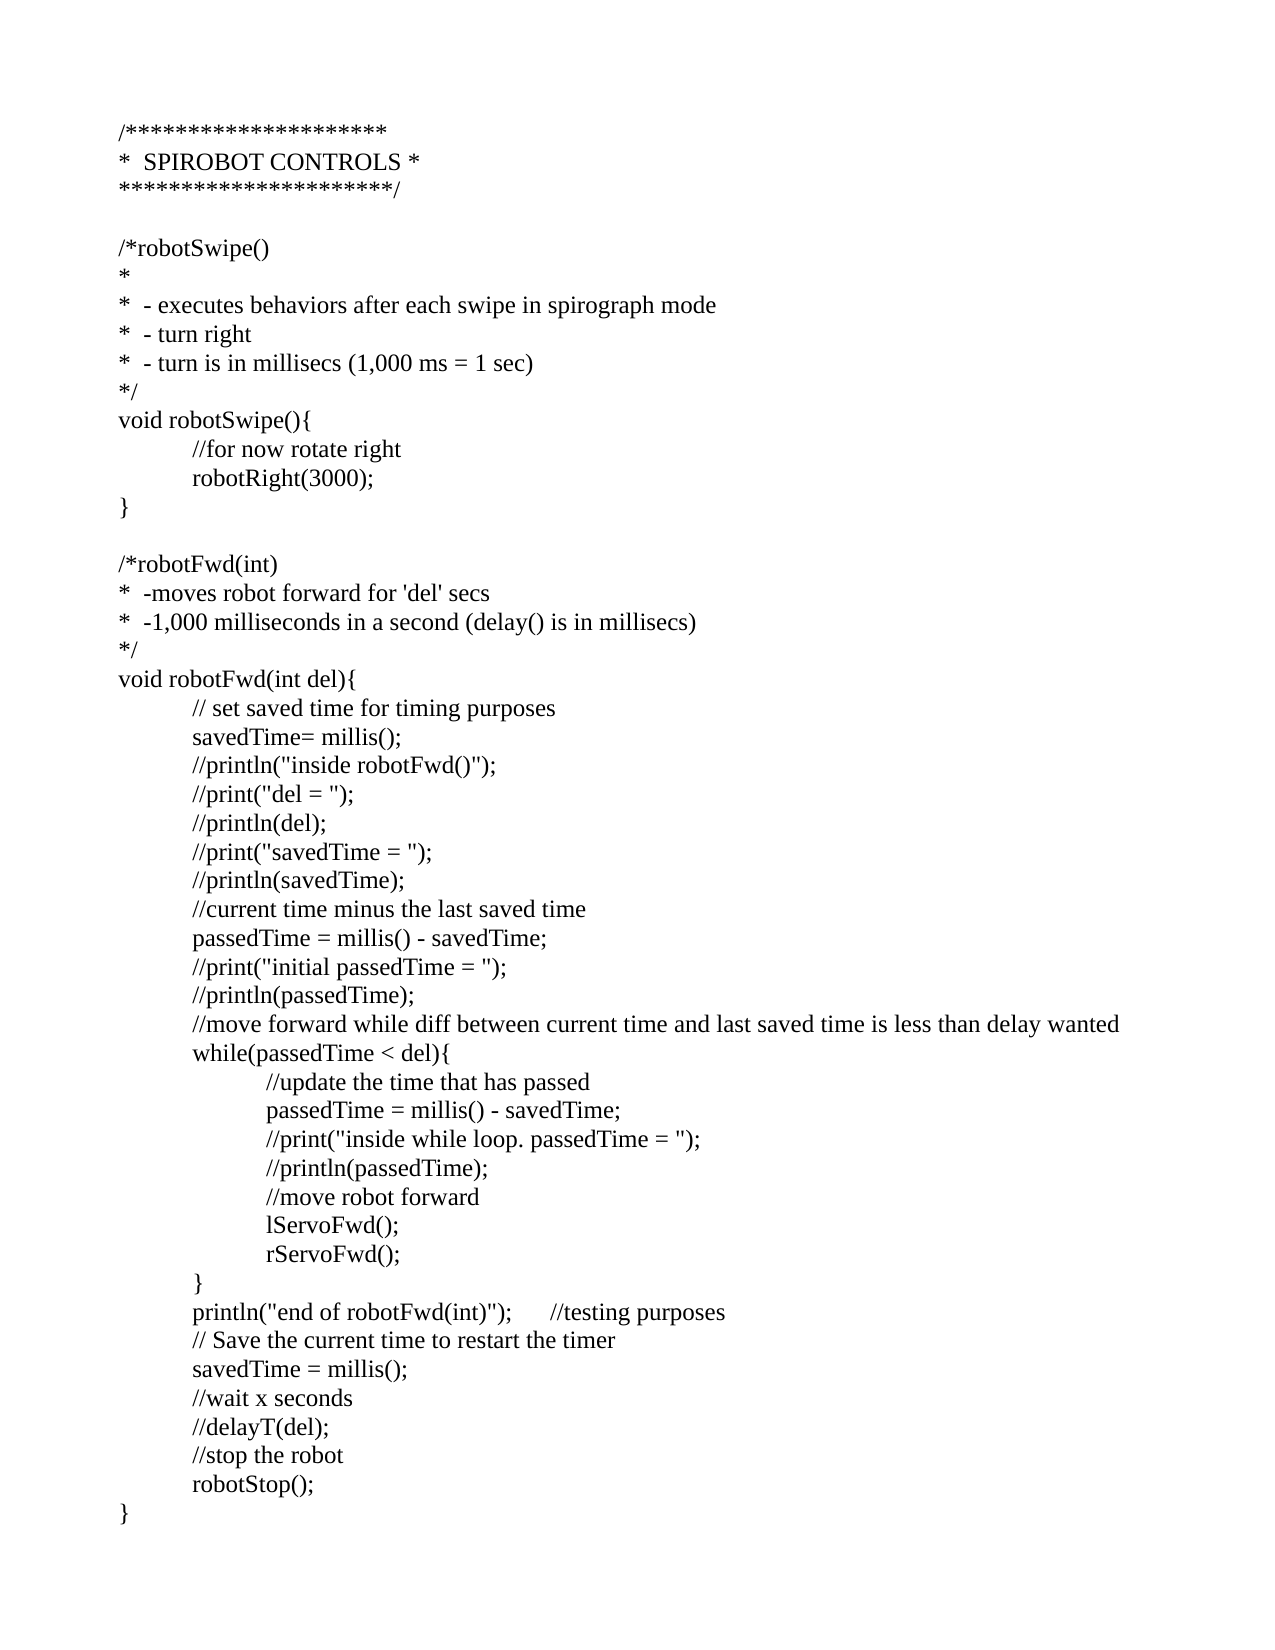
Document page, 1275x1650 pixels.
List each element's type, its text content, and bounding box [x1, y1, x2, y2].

text /*robotFwd(int) [118, 549, 1157, 578]
text */ [118, 377, 1157, 406]
text //println(passedTime); [118, 1153, 1157, 1182]
text **********************/ [118, 176, 1157, 204]
text //println("inside robotFwd()"); [118, 751, 1157, 779]
text void robotSwipe(){ [118, 406, 1157, 434]
text //move forward while diff between current time and last saved time is less than delay wanted [118, 1009, 1157, 1038]
text while(passedTime < del){ [118, 1038, 1157, 1067]
text passedTime = millis() - savedTime; [118, 923, 1157, 952]
text //move robot forward [118, 1182, 1157, 1211]
text } [118, 1498, 1157, 1527]
text * - turn right [118, 319, 1157, 348]
text /*robotSwipe() [118, 233, 1157, 262]
text * SPIROBOT CONTROLS * [118, 147, 1157, 176]
text // Save the current time to restart the timer [118, 1326, 1157, 1354]
text * -1,000 milliseconds in a second (delay() is in millisecs) [118, 607, 1157, 636]
text lServoFwd(); [118, 1211, 1157, 1239]
text robotStop(); [118, 1469, 1157, 1498]
text // set saved time for timing purposes [118, 693, 1157, 722]
text savedTime= millis(); [118, 722, 1157, 751]
text //wait x seconds [118, 1383, 1157, 1412]
text //print("del = "); [118, 779, 1157, 808]
text //print("inside while loop. passedTime = "); [118, 1124, 1157, 1153]
text //delayT(del); [118, 1412, 1157, 1441]
text passedTime = millis() - savedTime; [118, 1096, 1157, 1124]
text } [118, 1268, 1157, 1297]
text //current time minus the last saved time [118, 894, 1157, 923]
text //println(savedTime); [118, 866, 1157, 894]
text * - executes behaviors after each swipe in spirograph mode [118, 291, 1157, 319]
text void robotFwd(int del){ [118, 664, 1157, 693]
text * [118, 262, 1157, 291]
text robotRight(3000); [118, 463, 1157, 492]
text * - turn is in millisecs (1,000 ms = 1 sec) [118, 348, 1157, 377]
text savedTime = millis(); [118, 1354, 1157, 1383]
text //stop the robot [118, 1441, 1157, 1469]
text * -moves robot forward for 'del' secs [118, 578, 1157, 607]
text } [118, 492, 1157, 521]
text println("end of robotFwd(int)"); //testing purposes [118, 1297, 1157, 1326]
text /********************* [118, 118, 1157, 147]
text rServoFwd(); [118, 1239, 1157, 1268]
text //print("initial passedTime = "); [118, 952, 1157, 981]
text */ [118, 636, 1157, 664]
text //println(passedTime); [118, 981, 1157, 1009]
text //println(del); [118, 808, 1157, 837]
text //update the time that has passed [118, 1067, 1157, 1096]
text //for now rotate right [118, 434, 1157, 463]
text //print("savedTime = "); [118, 837, 1157, 866]
